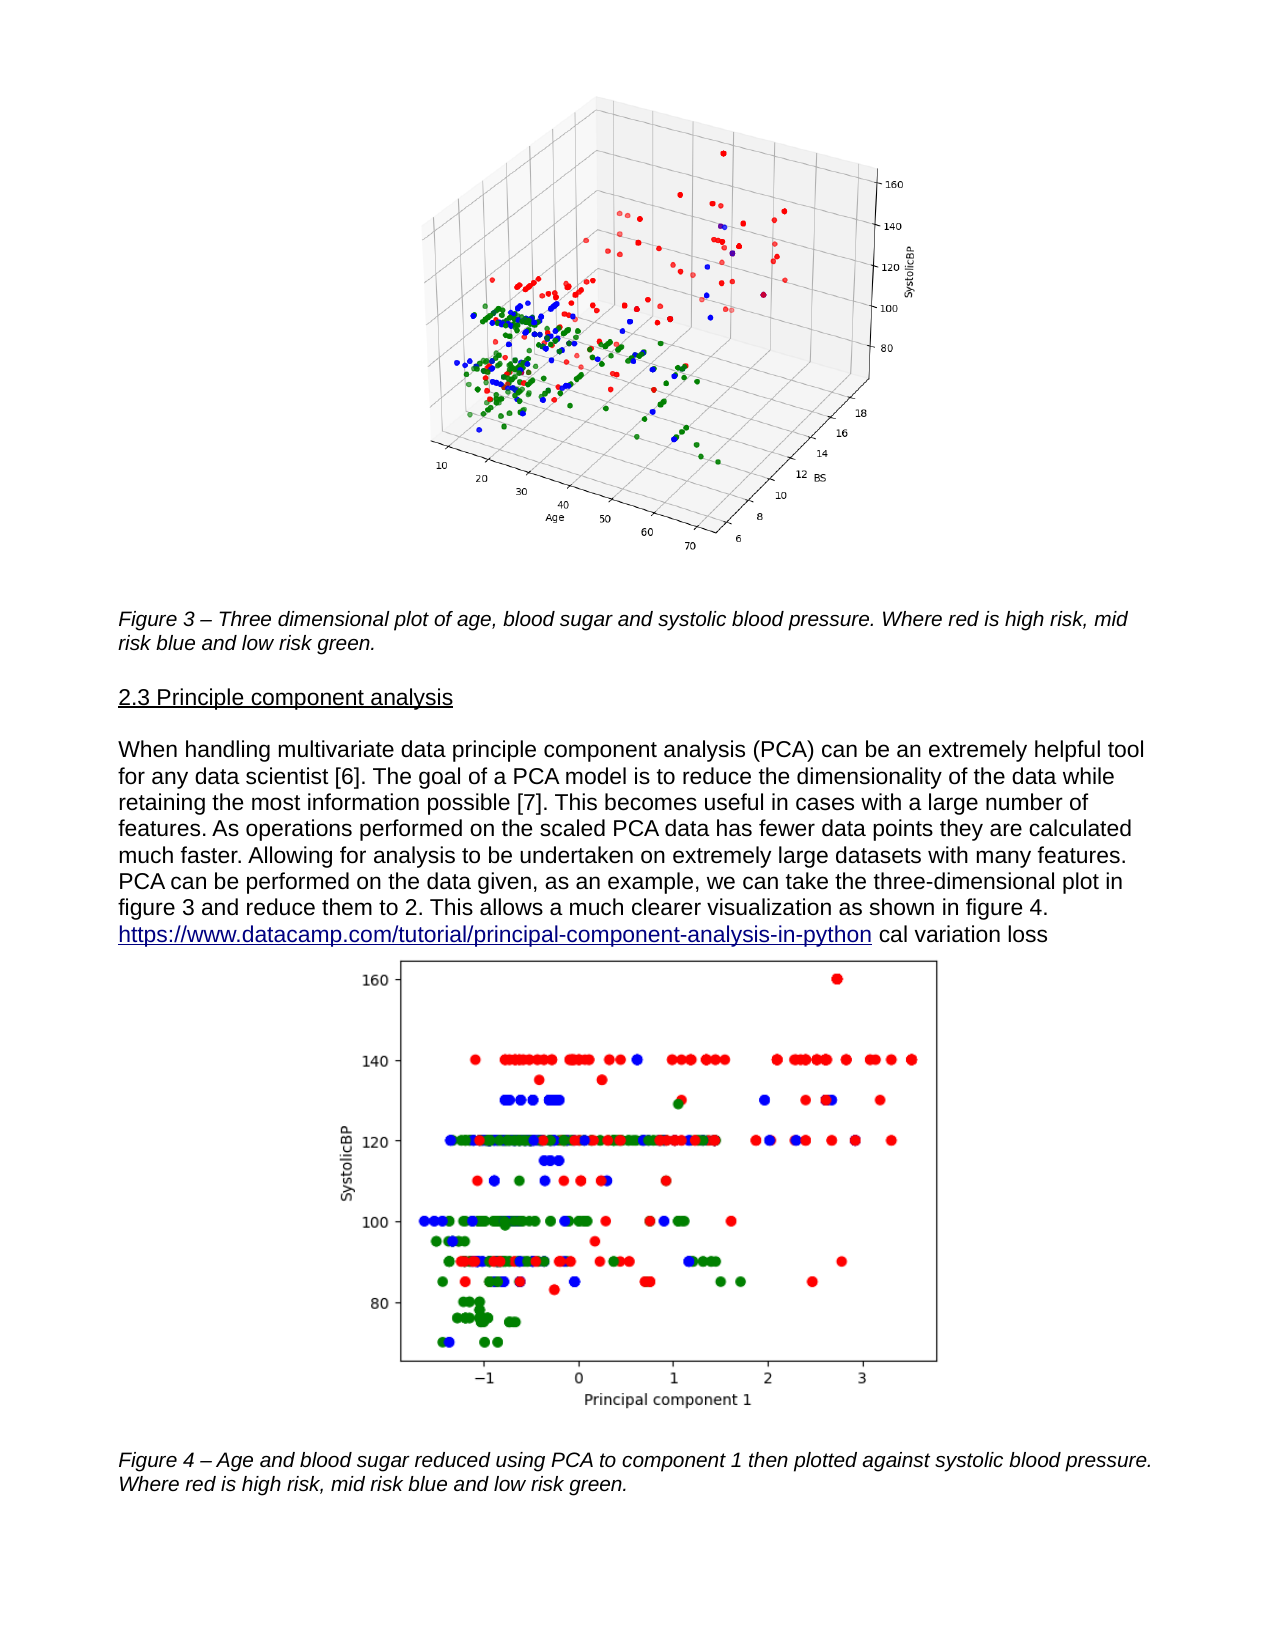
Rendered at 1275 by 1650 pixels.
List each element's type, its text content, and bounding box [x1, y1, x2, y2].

picture [329, 951, 946, 1418]
text Figure 3 – Three dimensional plot of age, blood sugar and systolic blood pressure. Where red is high risk, mid risk blue and low risk green. [118, 607, 1157, 655]
text https://www.datacamp.com/tutorial/principal-component-analysis-in-python cal variation loss [118, 921, 1157, 947]
picture [356, 76, 919, 565]
text Figure 4 – Age and blood sugar reduced using PCA to component 1 then plotted against systolic blood pressure. Where red is high risk, mid risk blue and low risk green. [118, 1448, 1157, 1496]
text When handling multivariate data principle component analysis (PCA) can be an extremely helpful tool for any data scientist [6]. The goal of a PCA model is to reduce the dimensionality of the data while retaining the most information possible [7]. This becomes useful in cases with a large number of features. As operations performed on the scaled PCA data has fewer data points they are calculated much faster. Allowing for analysis to be undertaken on extremely large datasets with many features. PCA can be performed on the data given, as an example, we can take the three-dimensional plot in figure 3 and reduce them to 2. This allows a much clearer visualization as shown in figure 4. [118, 736, 1157, 921]
text 2.3 Principle component analysis [118, 683, 1157, 710]
